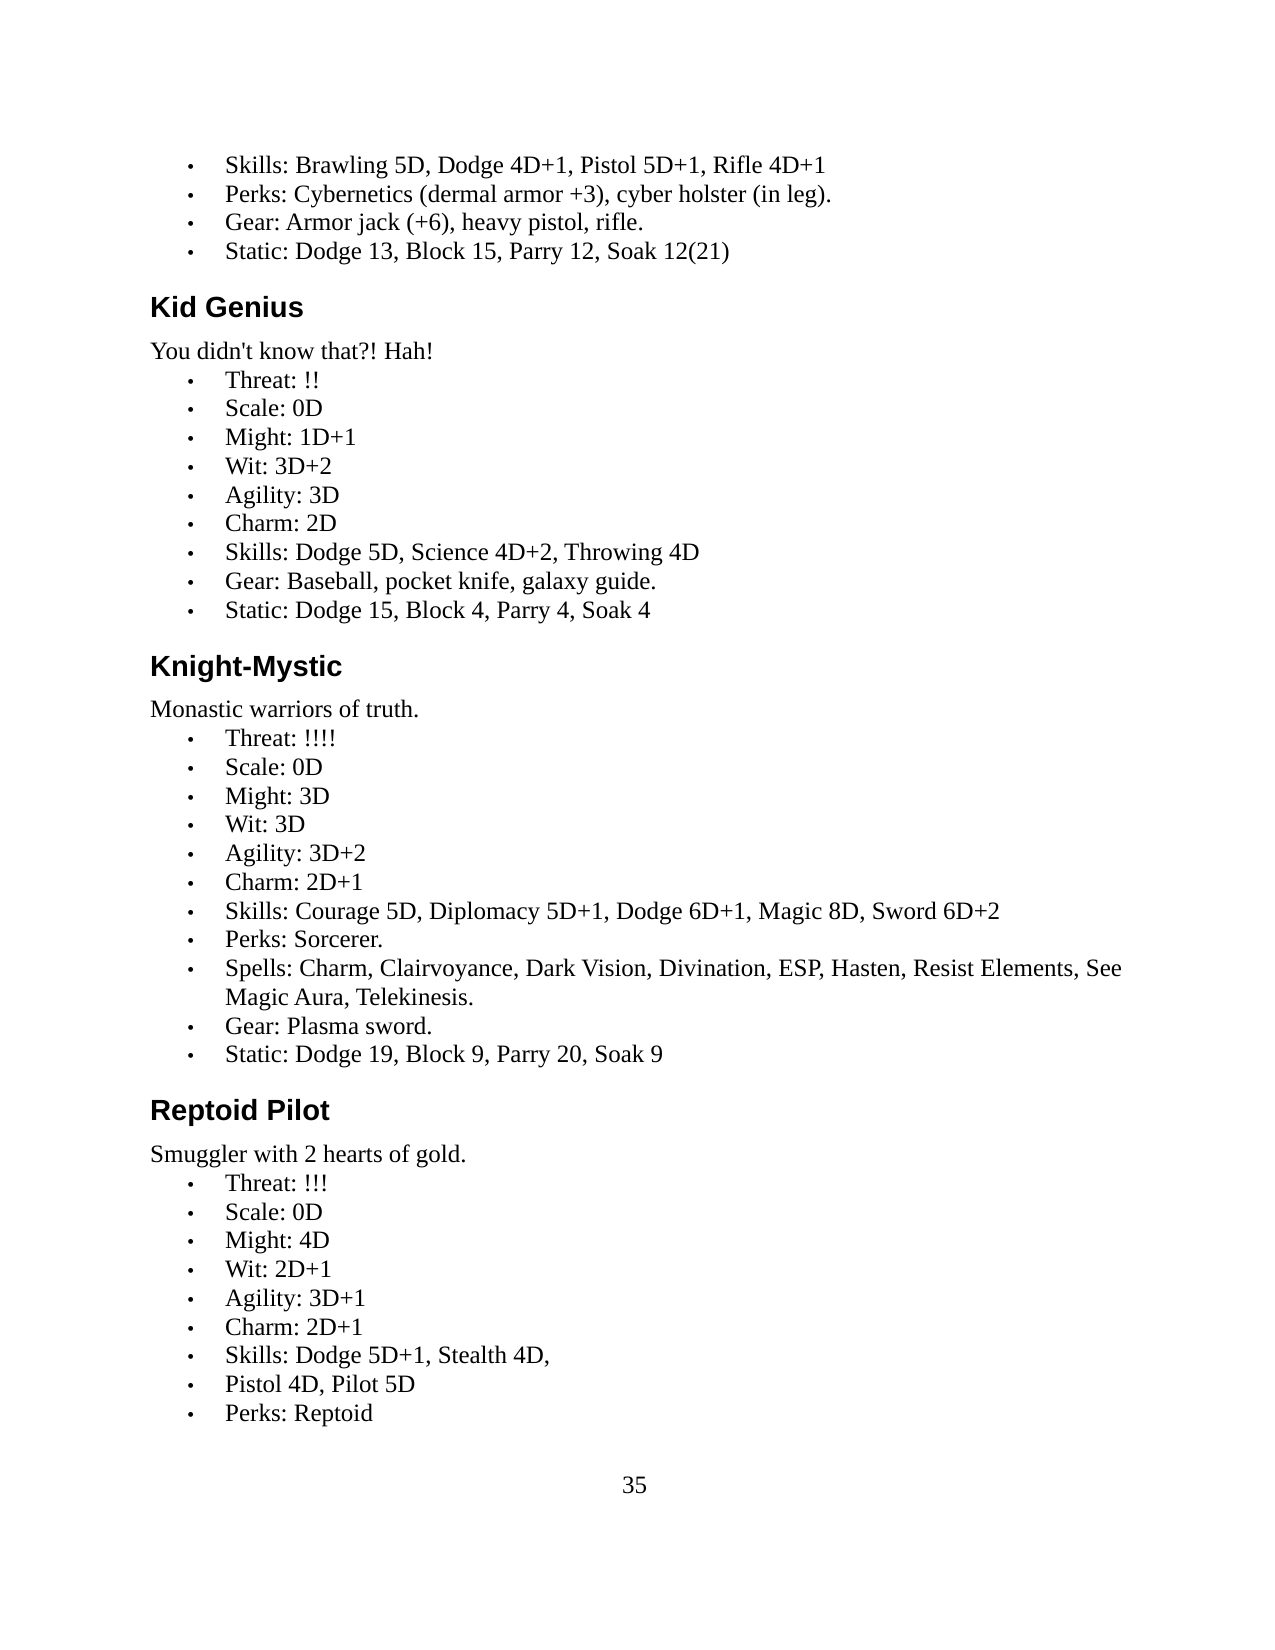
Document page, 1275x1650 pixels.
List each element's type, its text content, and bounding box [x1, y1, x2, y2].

list Wit: 3D [187, 809, 1125, 838]
list Threat: !!!! [187, 723, 1125, 752]
list Gear: Plasma sword. [187, 1011, 1125, 1039]
list Charm: 2D+1 [187, 867, 1125, 896]
list Perks: Sorcerer. [187, 924, 1125, 953]
list Threat: !! [187, 365, 1125, 393]
list Static: Dodge 19, Block 9, Parry 20, Soak 9 [187, 1039, 1125, 1068]
list Skills: Courage 5D, Diplomacy 5D+1, Dodge 6D+1, Magic 8D, Sword 6D+2 [187, 896, 1125, 924]
list Charm: 2D [187, 508, 1125, 537]
subtitle Kid Genius [150, 290, 1125, 323]
list Skills: Brawling 5D, Dodge 4D+1, Pistol 5D+1, Rifle 4D+1 [187, 150, 1125, 179]
list Wit: 3D+2 [187, 451, 1125, 480]
list Might: 4D [187, 1226, 1125, 1254]
list Perks: Reptoid [187, 1398, 1125, 1427]
list Agility: 3D+2 [187, 838, 1125, 867]
list Scale: 0D [187, 1197, 1125, 1226]
text Smuggler with 2 hearts of gold. [150, 1139, 1125, 1168]
list Agility: 3D [187, 480, 1125, 508]
list Perks: Cybernetics (dermal armor +3), cyber holster (in leg). [187, 179, 1125, 207]
list Charm: 2D+1 [187, 1312, 1125, 1341]
list Might: 1D+1 [187, 422, 1125, 451]
list Threat: !!! [187, 1168, 1125, 1197]
list Might: 3D [187, 781, 1125, 809]
list Scale: 0D [187, 393, 1125, 422]
list Skills: Dodge 5D+1, Stealth 4D, [187, 1341, 1125, 1369]
text You didn't know that?! Hah! [150, 336, 1125, 365]
text Monastic warriors of truth. [150, 694, 1125, 723]
list Gear: Armor jack (+6), heavy pistol, rifle. [187, 207, 1125, 236]
list Spells: Charm, Clairvoyance, Dark Vision, Divination, ESP, Hasten, Resist Elements, See Magic Aura, Telekinesis. [187, 953, 1125, 1011]
list Scale: 0D [187, 752, 1125, 781]
list Static: Dodge 13, Block 15, Parry 12, Soak 12(21) [187, 236, 1125, 265]
subtitle Reptoid Pilot [150, 1093, 1125, 1127]
list Static: Dodge 15, Block 4, Parry 4, Soak 4 [187, 595, 1125, 623]
subtitle Knight-Mystic [150, 648, 1125, 682]
list Gear: Baseball, pocket knife, galaxy guide. [187, 566, 1125, 595]
list Wit: 2D+1 [187, 1254, 1125, 1283]
list Skills: Dodge 5D, Science 4D+2, Throwing 4D [187, 537, 1125, 566]
list Agility: 3D+1 [187, 1283, 1125, 1312]
list Pistol 4D, Pilot 5D [187, 1369, 1125, 1398]
